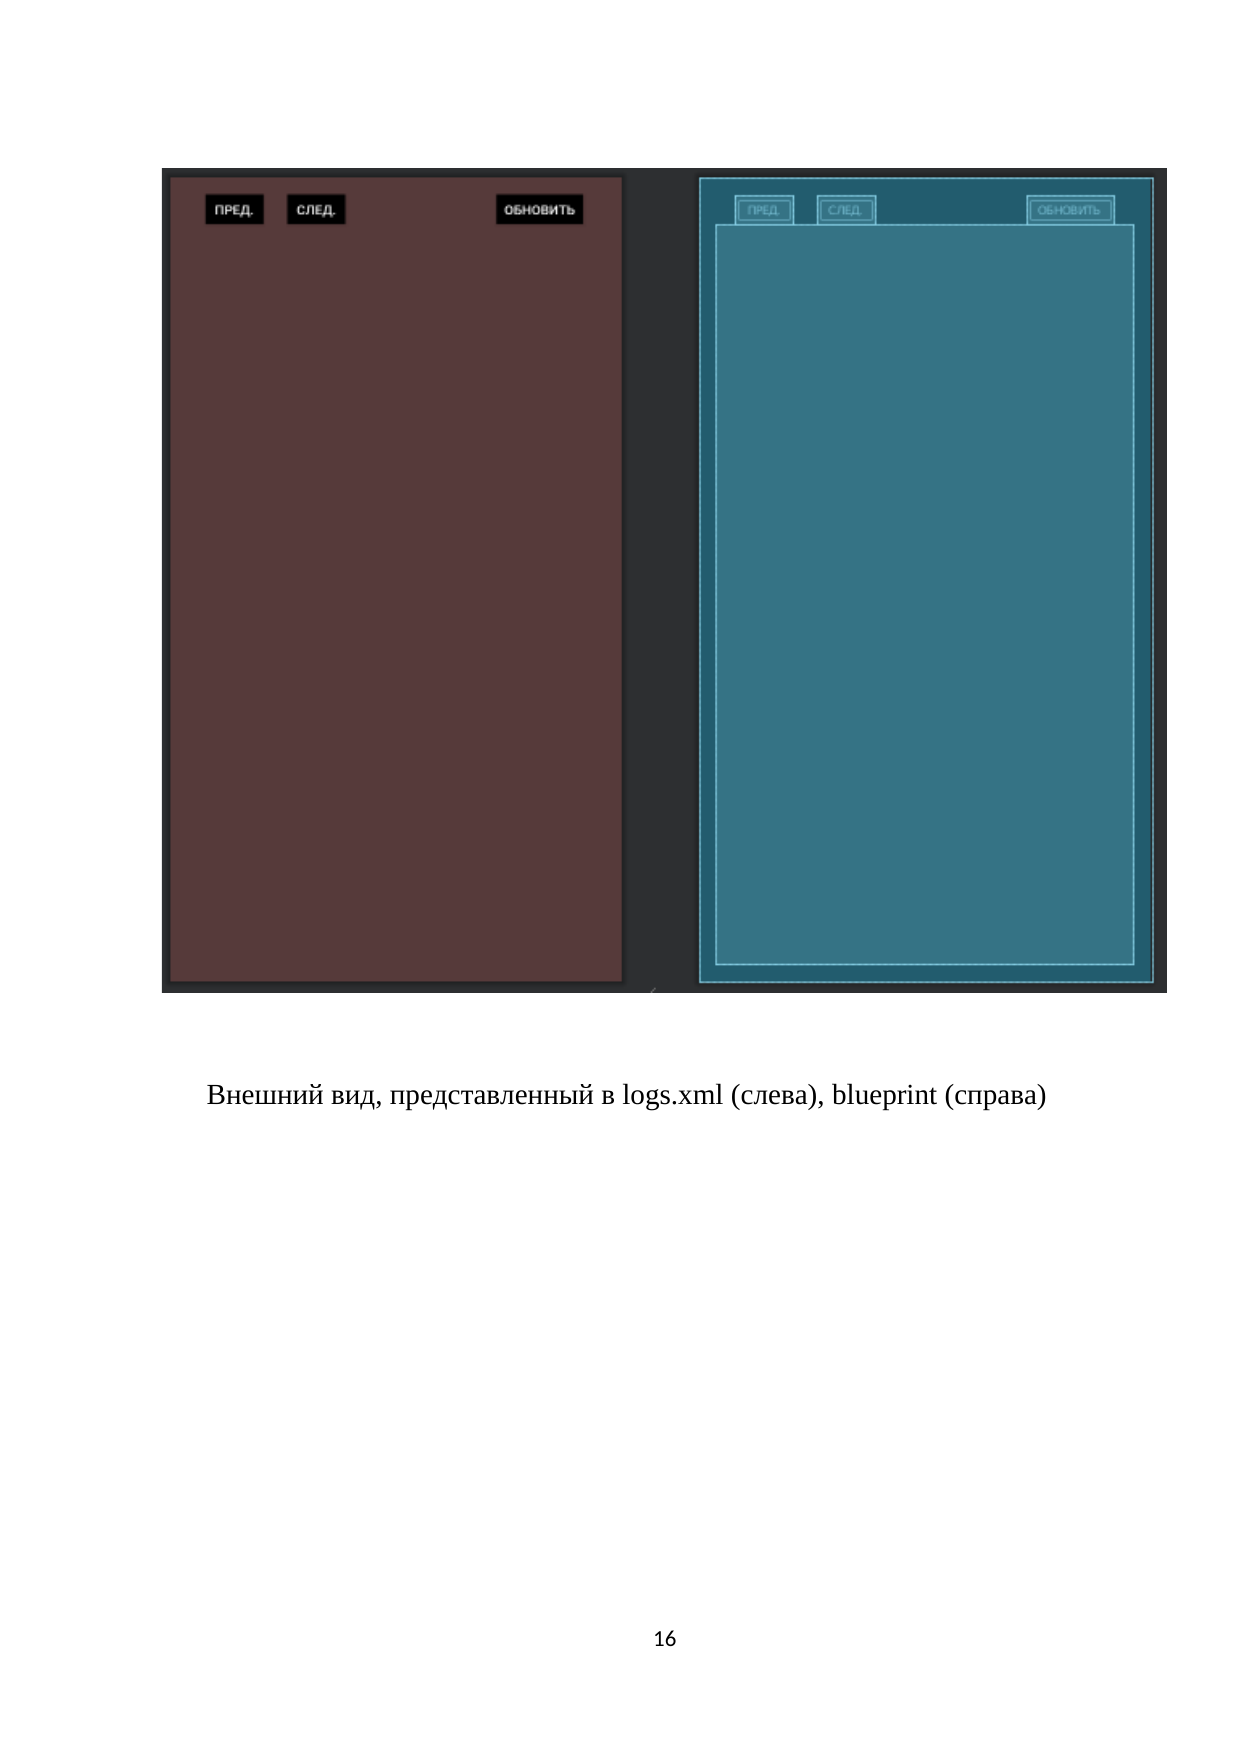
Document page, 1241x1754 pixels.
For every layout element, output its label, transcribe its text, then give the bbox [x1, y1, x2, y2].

text Внешний вид, представленный в logs.xml (слева), blueprint (справа) [177, 1077, 1152, 1110]
picture [161, 168, 1167, 993]
